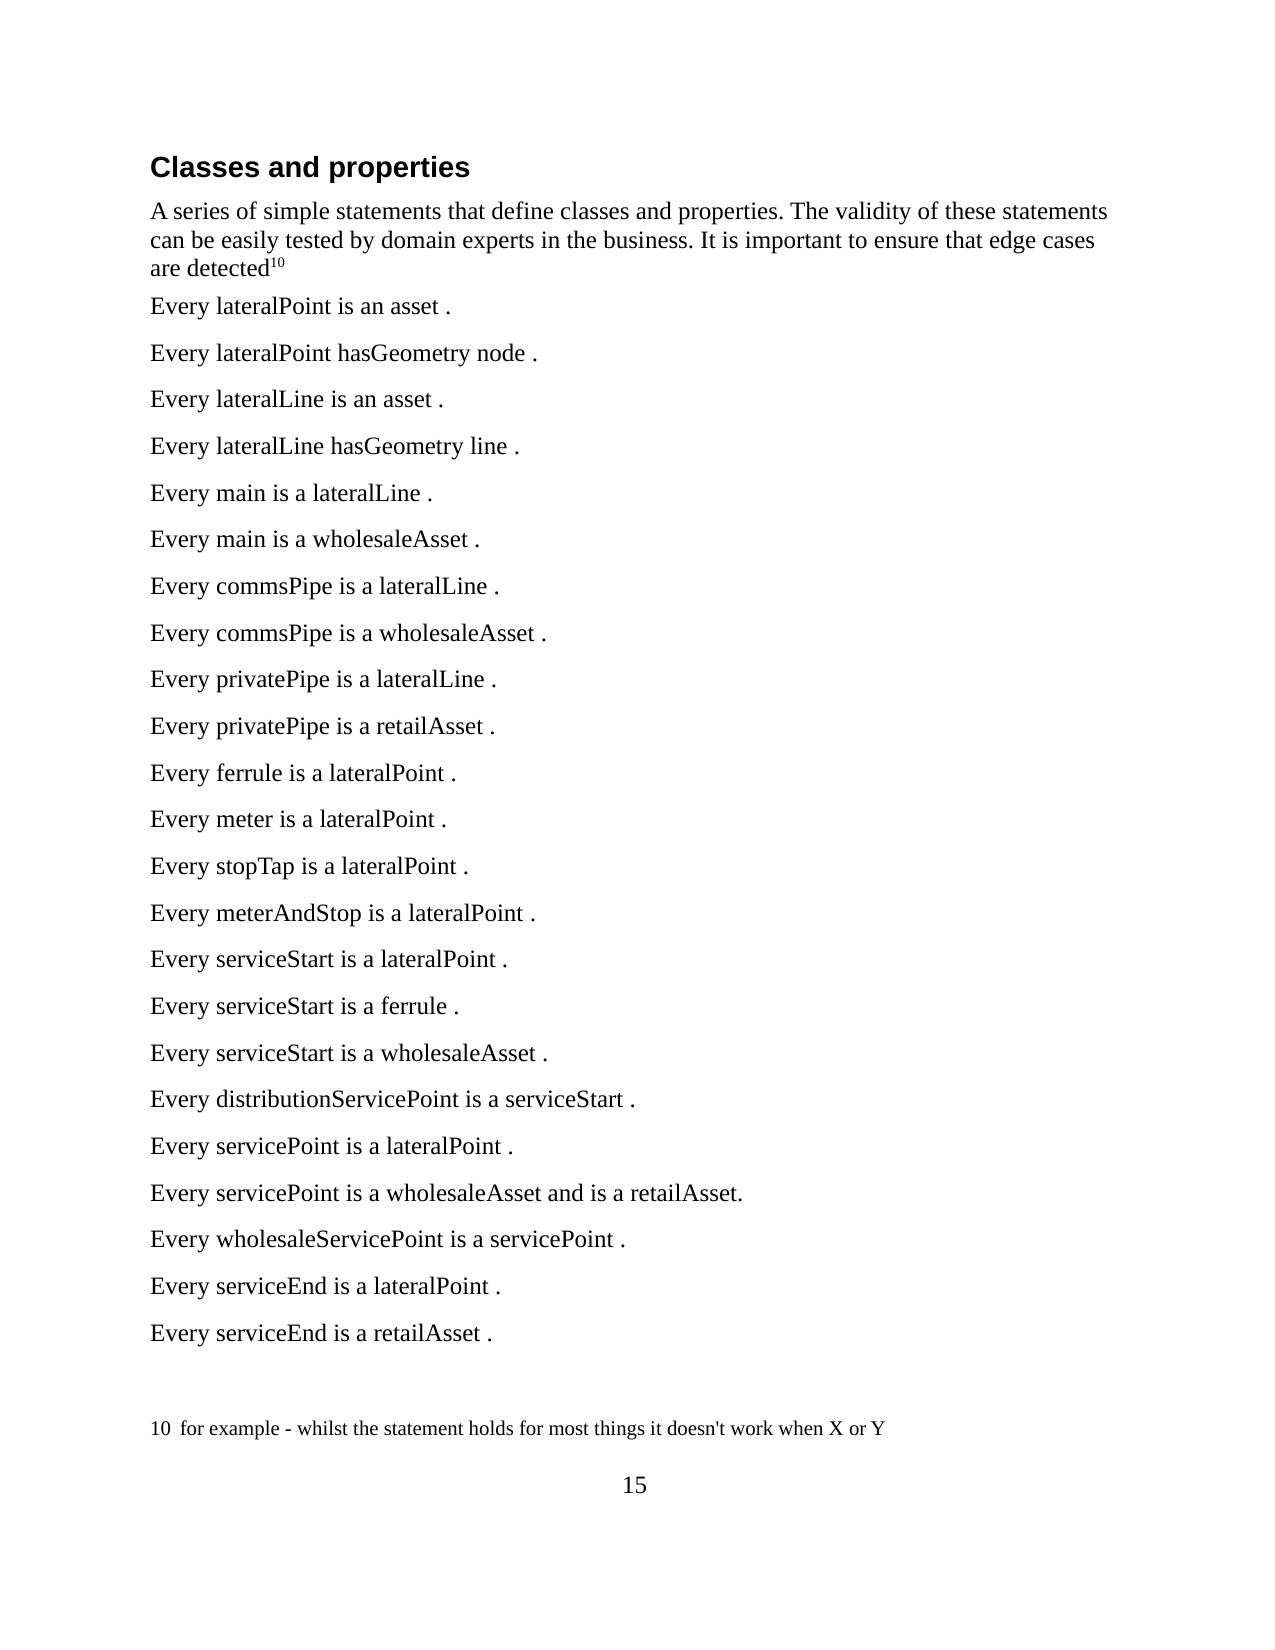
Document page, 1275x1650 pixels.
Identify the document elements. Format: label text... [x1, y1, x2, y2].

text Every serviceStart is a wholesaleAsset . [150, 1038, 1125, 1067]
text Every serviceStart is a lateralPoint . [150, 944, 1125, 973]
text Every meterAndStop is a lateralPoint . [150, 898, 1125, 927]
text Every serviceEnd is a lateralPoint . [150, 1271, 1125, 1300]
text Every lateralPoint is an asset . [150, 291, 1125, 320]
text Every main is a wholesaleAsset . [150, 524, 1125, 553]
text Every lateralLine hasGeometry line . [150, 431, 1125, 460]
text Every servicePoint is a lateralPoint . [150, 1131, 1125, 1160]
text Every stopTap is a lateralPoint . [150, 851, 1125, 880]
text Every lateralPoint hasGeometry node . [150, 338, 1125, 367]
text Every main is a lateralLine . [150, 478, 1125, 507]
text Every meter is a lateralPoint . [150, 804, 1125, 833]
subtitle Classes and properties [150, 150, 1125, 183]
text Every serviceEnd is a retailAsset . [150, 1318, 1125, 1347]
text A series of simple statements that define classes and properties. The validity of these statements can be easily tested by domain experts in the business. It is important to ensure that edge cases are detected [150, 196, 1125, 282]
text Every privatePipe is a lateralLine . [150, 664, 1125, 693]
text Every servicePoint is a wholesaleAsset and is a retailAsset. [150, 1178, 1125, 1207]
text Every wholesaleServicePoint is a servicePoint . [150, 1224, 1125, 1253]
text Every privatePipe is a retailAsset . [150, 711, 1125, 740]
text Every commsPipe is a wholesaleAsset . [150, 618, 1125, 647]
text Every ferrule is a lateralPoint . [150, 758, 1125, 787]
text for example - whilst the statement holds for most things it doesn't work when X or Y [150, 1416, 1125, 1440]
text Every commsPipe is a lateralLine . [150, 571, 1125, 600]
text Every serviceStart is a ferrule . [150, 991, 1125, 1020]
text Every lateralLine is an asset . [150, 384, 1125, 413]
text Every distributionServicePoint is a serviceStart . [150, 1084, 1125, 1113]
